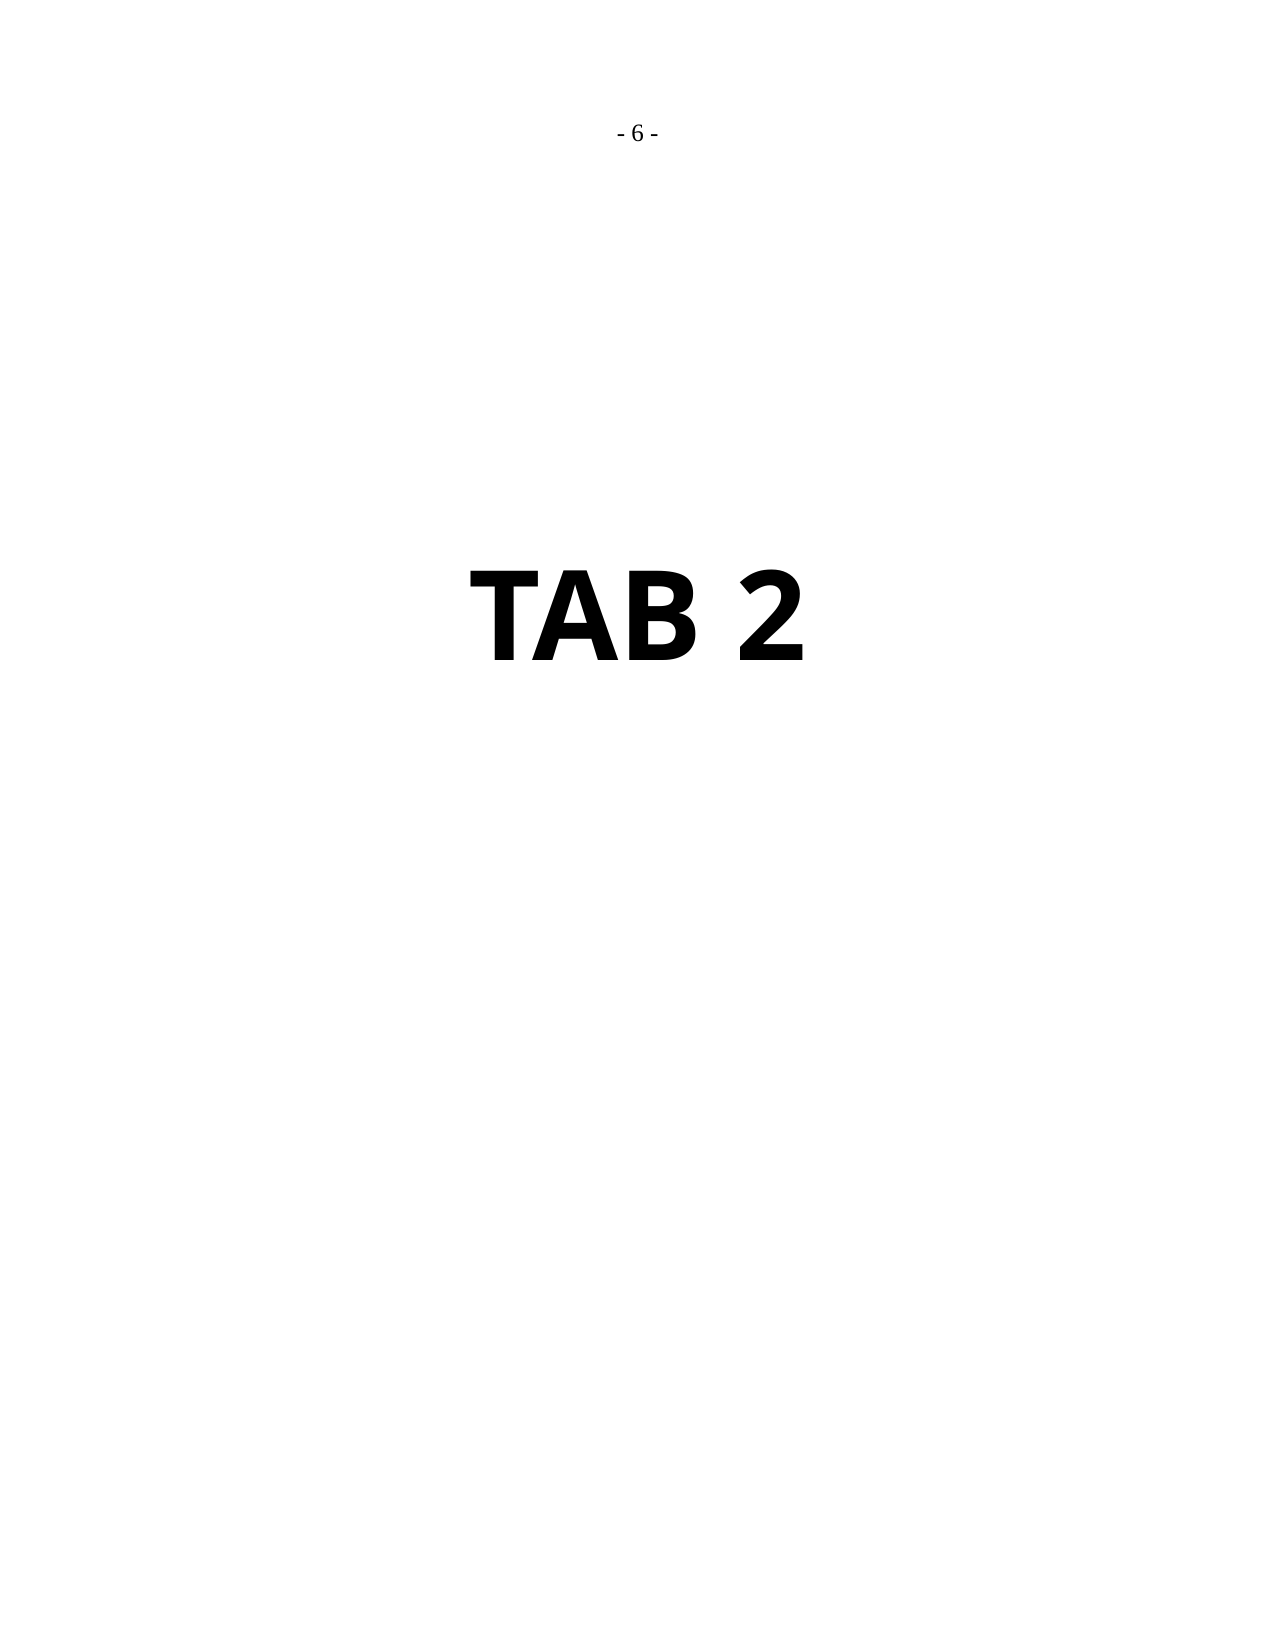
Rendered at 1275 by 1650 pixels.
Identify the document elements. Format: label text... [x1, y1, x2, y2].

subtitle TAB 2 [118, 527, 1157, 697]
